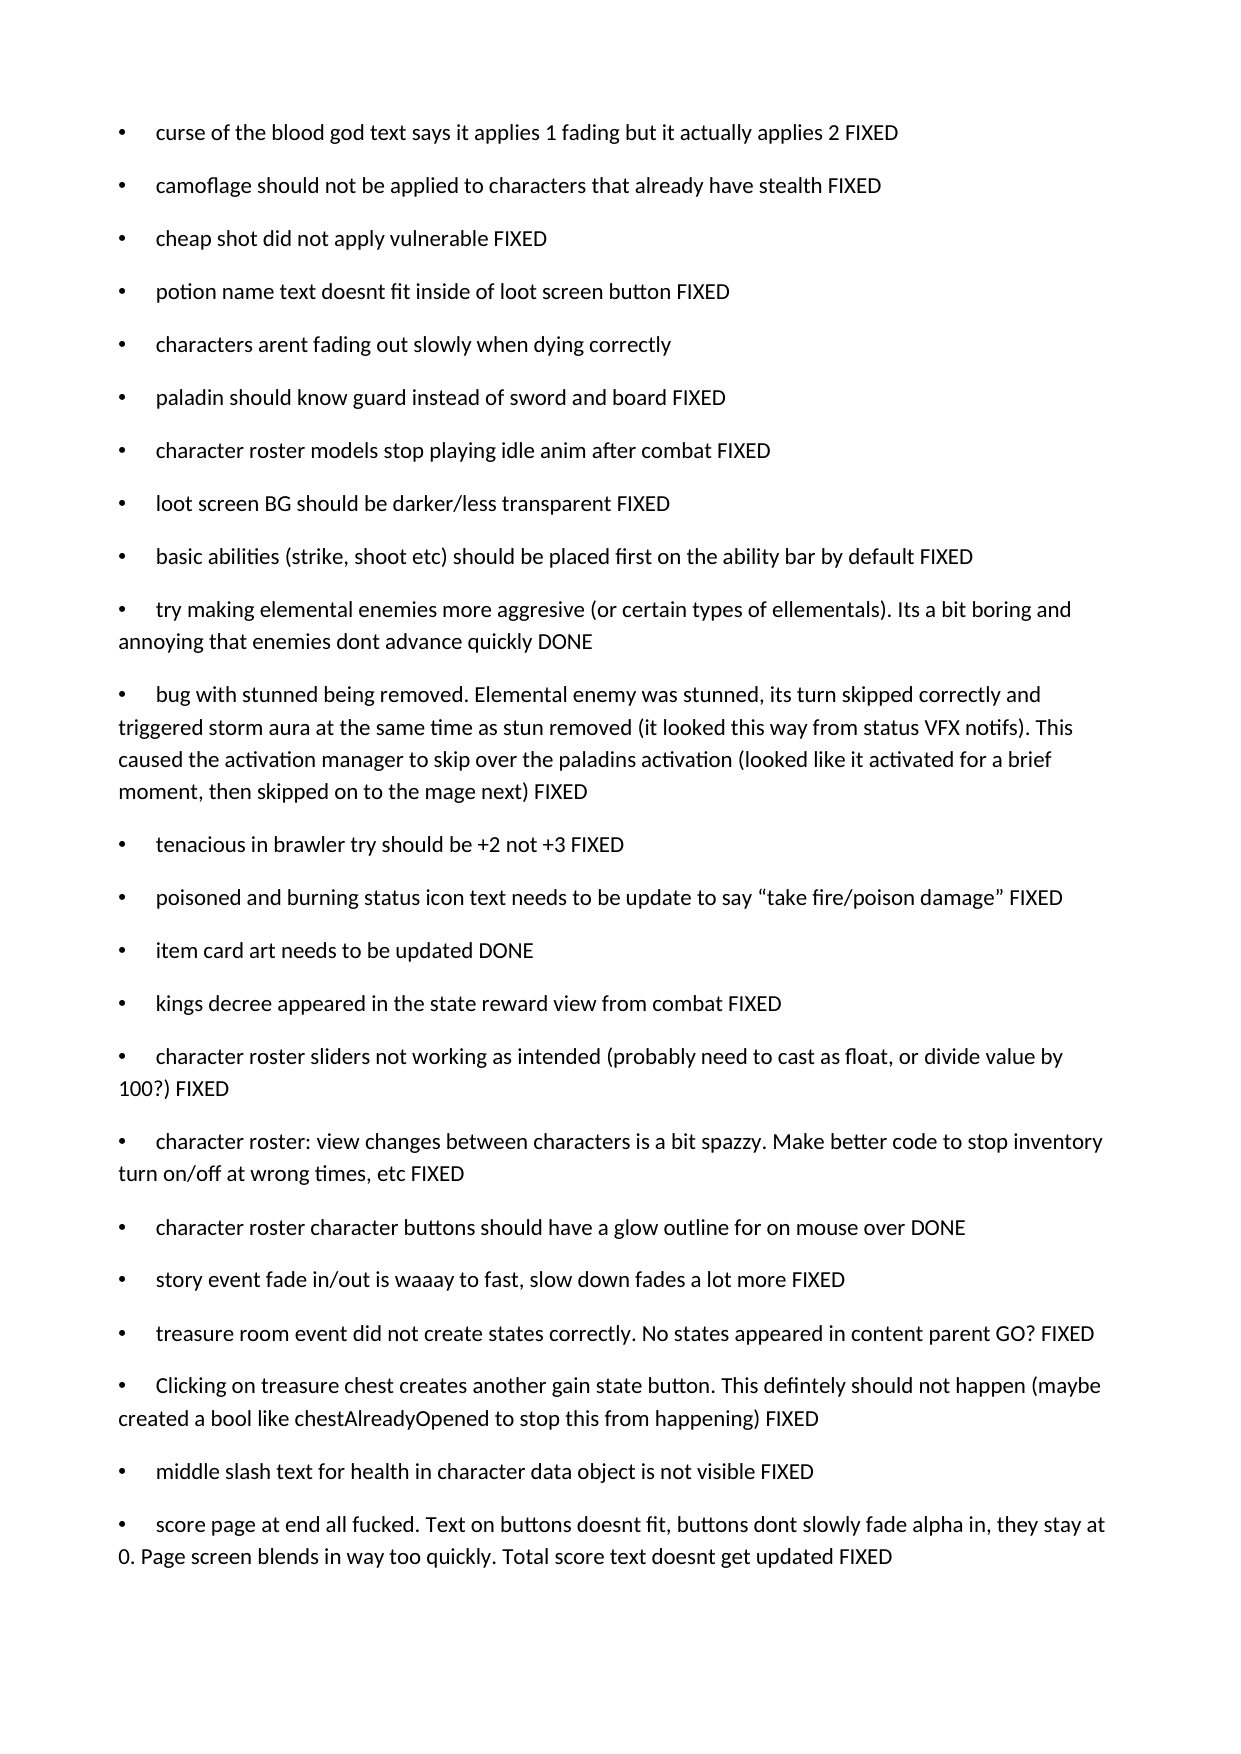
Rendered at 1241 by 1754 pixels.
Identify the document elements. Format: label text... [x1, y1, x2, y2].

list kings decree appeared in the state reward view from combat FIXED [81, 989, 1122, 1017]
list poisoned and burning status icon text needs to be update to say “take fire/poison damage” FIXED [81, 883, 1122, 911]
list character roster: view changes between characters is a bit spazzy. Make better code to stop inventory turn on/off at wrong times, etc FIXED [81, 1127, 1122, 1188]
list character roster models stop playing idle anim after combat FIXED [81, 436, 1122, 464]
list story event fade in/out is waaay to fast, slow down fades a lot more FIXED [81, 1266, 1122, 1294]
list item card art needs to be updated DONE [81, 936, 1122, 964]
list curse of the blood god text says it applies 1 fading but it actually applies 2 FIXED [81, 118, 1122, 146]
list cheap shot did not apply vulnerable FIXED [81, 224, 1122, 252]
list tenacious in brawler try should be +2 not +3 FIXED [81, 830, 1122, 858]
list treasure room event did not create states correctly. No states appeared in content parent GO? FIXED [81, 1319, 1122, 1347]
list potion name text doesnt fit inside of loot screen button FIXED [81, 277, 1122, 305]
list paladin should know guard instead of sword and board FIXED [81, 383, 1122, 411]
list character roster sliders not working as intended (probably need to cast as float, or divide value by 100?) FIXED [81, 1042, 1122, 1102]
list try making elemental enemies more aggresive (or certain types of ellementals). Its a bit boring and annoying that enemies dont advance quickly DONE [81, 595, 1122, 656]
list middle slash text for health in character data object is not visible FIXED [81, 1457, 1122, 1485]
list score page at end all fucked. Text on buttons doesnt fit, buttons dont slowly fade alpha in, they stay at 0. Page screen blends in way too quickly. Total score text doesnt get updated FIXED [81, 1510, 1122, 1570]
list character roster character buttons should have a glow outline for on mouse over DONE [81, 1213, 1122, 1241]
list loot screen BG should be darker/less transparent FIXED [81, 489, 1122, 517]
list Clicking on treasure chest creates another gain state button. This defintely should not happen (maybe created a bool like chestAlreadyOpened to stop this from happening) FIXED [81, 1372, 1122, 1432]
list camoflage should not be applied to characters that already have stealth FIXED [81, 171, 1122, 199]
list characters arent fading out slowly when dying correctly [81, 330, 1122, 358]
list basic abilities (strike, shoot etc) should be placed first on the ability bar by default FIXED [81, 542, 1122, 570]
list bug with stunned being removed. Elemental enemy was stunned, its turn skipped correctly and triggered storm aura at the same time as stun removed (it looked this way from status VFX notifs). This caused the activation manager to skip over the paladins activation (looked like it activated for a brief moment, then skipped on to the mage next) FIXED [81, 681, 1122, 805]
